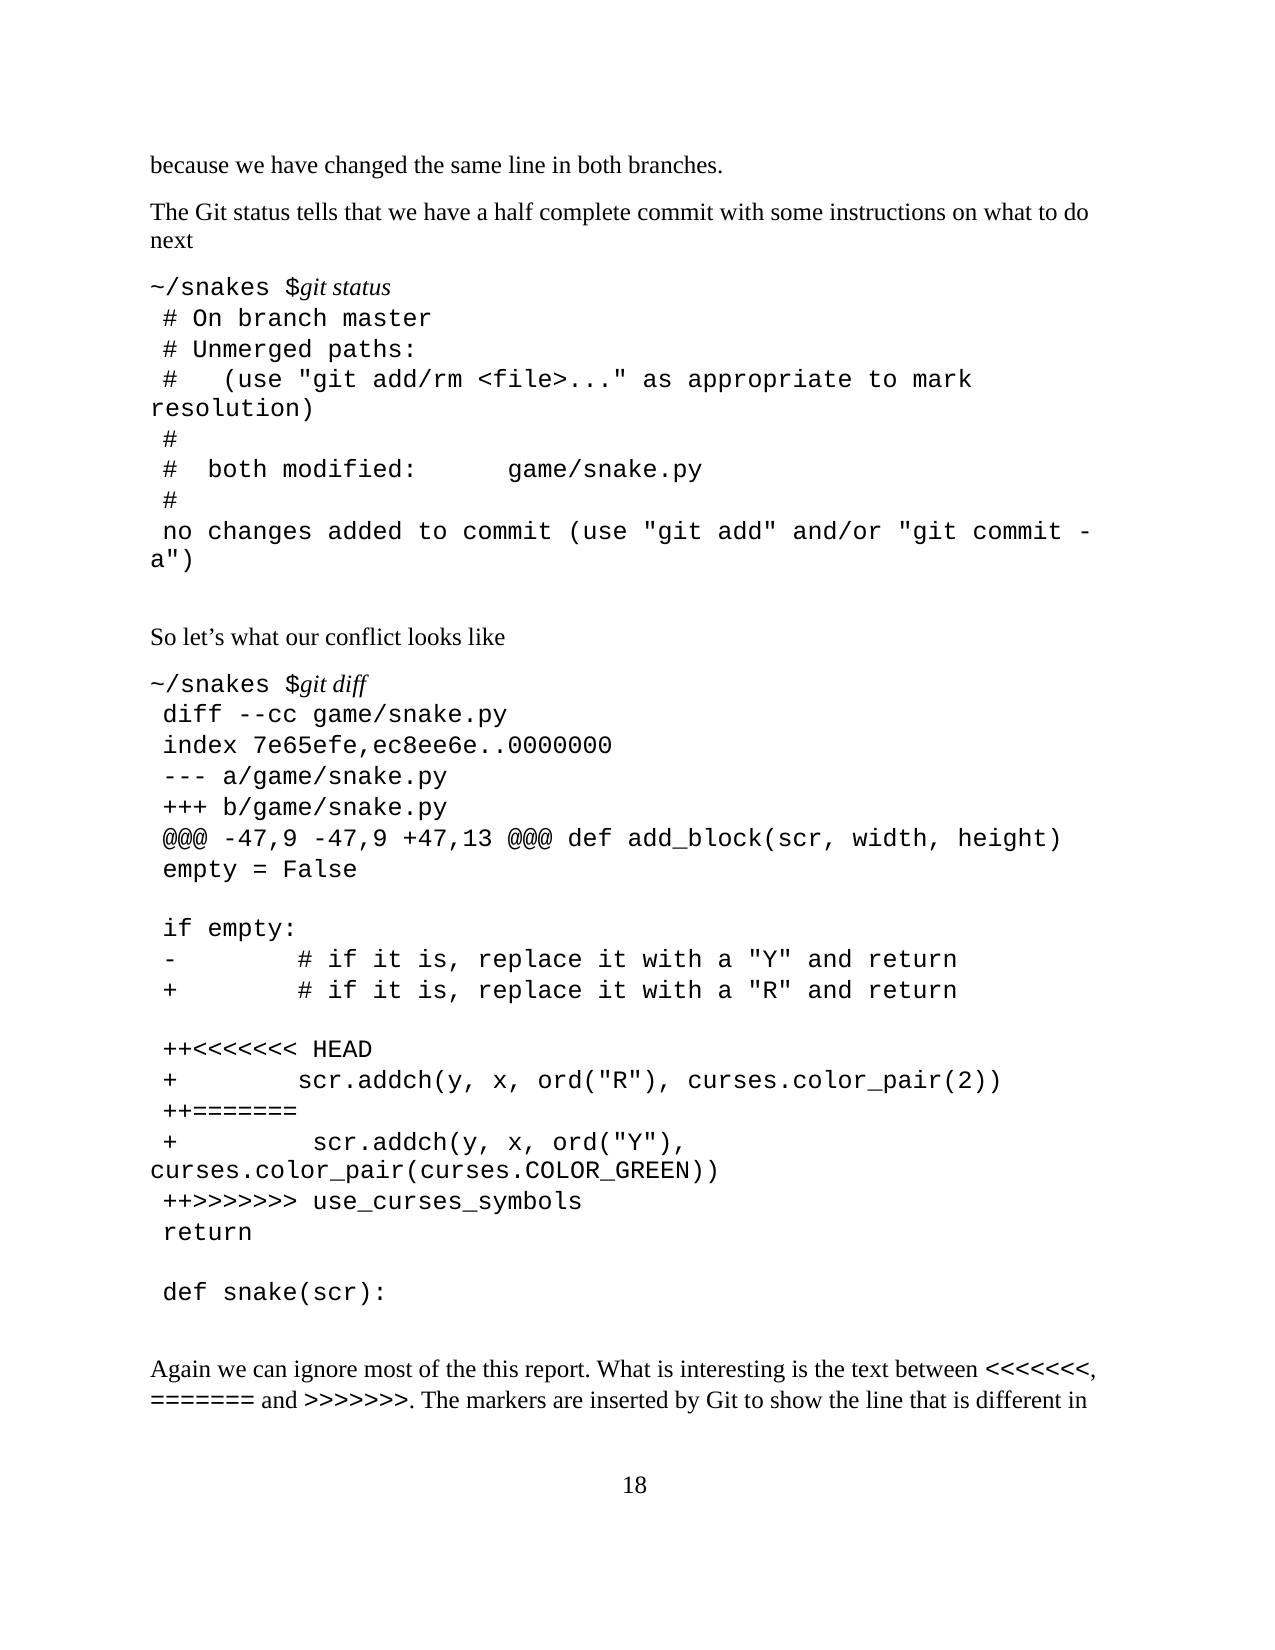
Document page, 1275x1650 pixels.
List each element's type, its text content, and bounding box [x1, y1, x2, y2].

text The Git status tells that we have a half complete commit with some instructions on what to do next [150, 197, 1125, 254]
text ~/snakes $git diff diff --cc game/snake.py index 7e65efe,ec8ee6e..0000000 --- a/game/snake.py +++ b/game/snake.py @@@ -47,9 -47,9 +47,13 @@@ def add_block(scr, width, height) empty = False if empty: - # if it is, replace it with a "Y" and return + # if it is, replace it with a "R" and return ++<<<<<<< HEAD + scr.addch(y, x, ord("R"), curses.color_pair(2)) ++======= + scr.addch(y, x, ord("Y"), curses.color_pair(curses.COLOR_GREEN)) ++>>>>>>> use_curses_symbols return def snake(scr): [150, 669, 1125, 1336]
text because we have changed the same line in both branches. [150, 150, 1125, 179]
text Again we can ignore most of the this report. What is interesting is the text between <<<<<<<, ======= and >>>>>>>. The markers are inserted by Git to show the line that is different in [150, 1354, 1125, 1416]
text ~/snakes $git status # On branch master # Unmerged paths: # (use "git add/rm <file>..." as appropriate to mark resolution) # # both modified: game/snake.py # no changes added to commit (use "git add" and/or "git commit -a") [150, 272, 1125, 604]
text So let’s what our conflict looks like [150, 622, 1125, 651]
